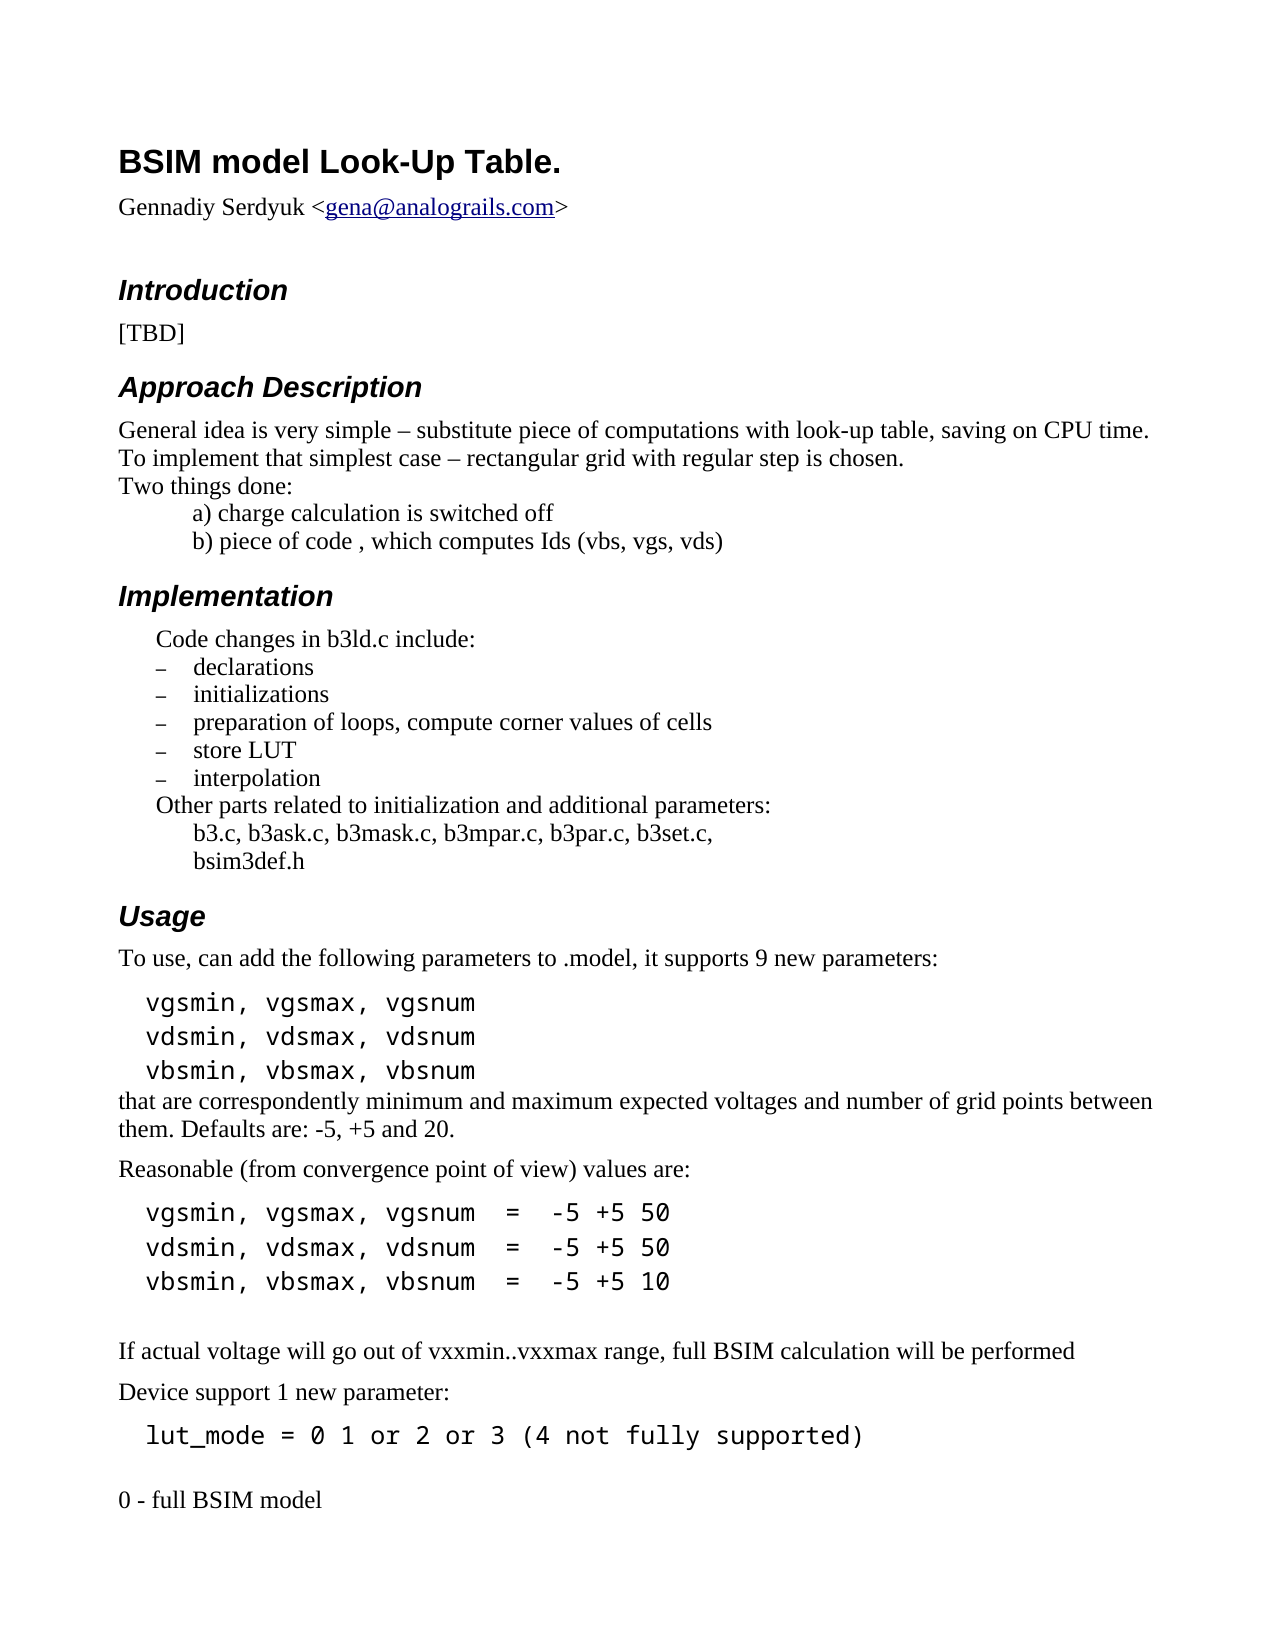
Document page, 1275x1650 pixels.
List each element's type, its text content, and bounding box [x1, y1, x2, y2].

list declarations [156, 653, 1157, 681]
text Device support 1 new parameter: [118, 1378, 1157, 1405]
list Other parts related to initialization and additional parameters: [118, 791, 1157, 819]
list b3.c, b3ask.c, b3mask.c, b3mpar.c, b3par.c, b3set.c, [156, 819, 1157, 847]
subtitle Introduction [118, 273, 1157, 306]
text vdsmin, vdsmax, vdsnum = -5 +5 50 [145, 1229, 1157, 1263]
text a) charge calculation is switched off [118, 499, 1157, 527]
text [TBD] [118, 319, 1157, 346]
subtitle Usage [118, 899, 1157, 932]
text vbsmin, vbsmax, vbsnum = -5 +5 10 [145, 1263, 1157, 1297]
text that are correspondently minimum and maximum expected voltages and number of grid points between them. Defaults are: -5, +5 and 20. [118, 1087, 1157, 1142]
subtitle Implementation [118, 580, 1157, 613]
subtitle BSIM model Look-Up Table. [118, 143, 1157, 181]
list store LUT [156, 736, 1157, 764]
list initializations [156, 681, 1157, 708]
text If actual voltage will go out of vxxmin..vxxmax range, full BSIM calculation will be performed [118, 1337, 1157, 1365]
list preparation of loops, compute corner values of cells [156, 708, 1157, 736]
text Gennadiy Serdyuk <gena@analograils.com> [118, 193, 1157, 221]
text To use, can add the following parameters to .model, it supports 9 new parameters: [118, 944, 1157, 972]
text General idea is very simple – substitute piece of computations with look-up table, saving on CPU time. To implement that simplest case – rectangular grid with regular step is chosen. [118, 416, 1157, 472]
subtitle Approach Description [118, 371, 1157, 404]
text Two things done: [118, 472, 1157, 499]
text vgsmin, vgsmax, vgsnum = -5 +5 50 [145, 1195, 1157, 1229]
text b) piece of code , which computes Ids (vbs, vgs, vds) [118, 527, 1157, 555]
text vbsmin, vbsmax, vbsnum [145, 1053, 1157, 1087]
list bsim3def.h [156, 847, 1157, 874]
text Reasonable (from convergence point of view) values are: [118, 1155, 1157, 1183]
text lut_mode = 0 1 or 2 or 3 (4 not fully supported) [145, 1418, 1157, 1452]
list Code changes in b3ld.c include: [118, 625, 1157, 653]
list interpolation [156, 764, 1157, 791]
text vdsmin, vdsmax, vdsnum [145, 1019, 1157, 1053]
text vgsmin, vgsmax, vgsnum [145, 985, 1157, 1019]
text 0 - full BSIM model [118, 1486, 1157, 1514]
